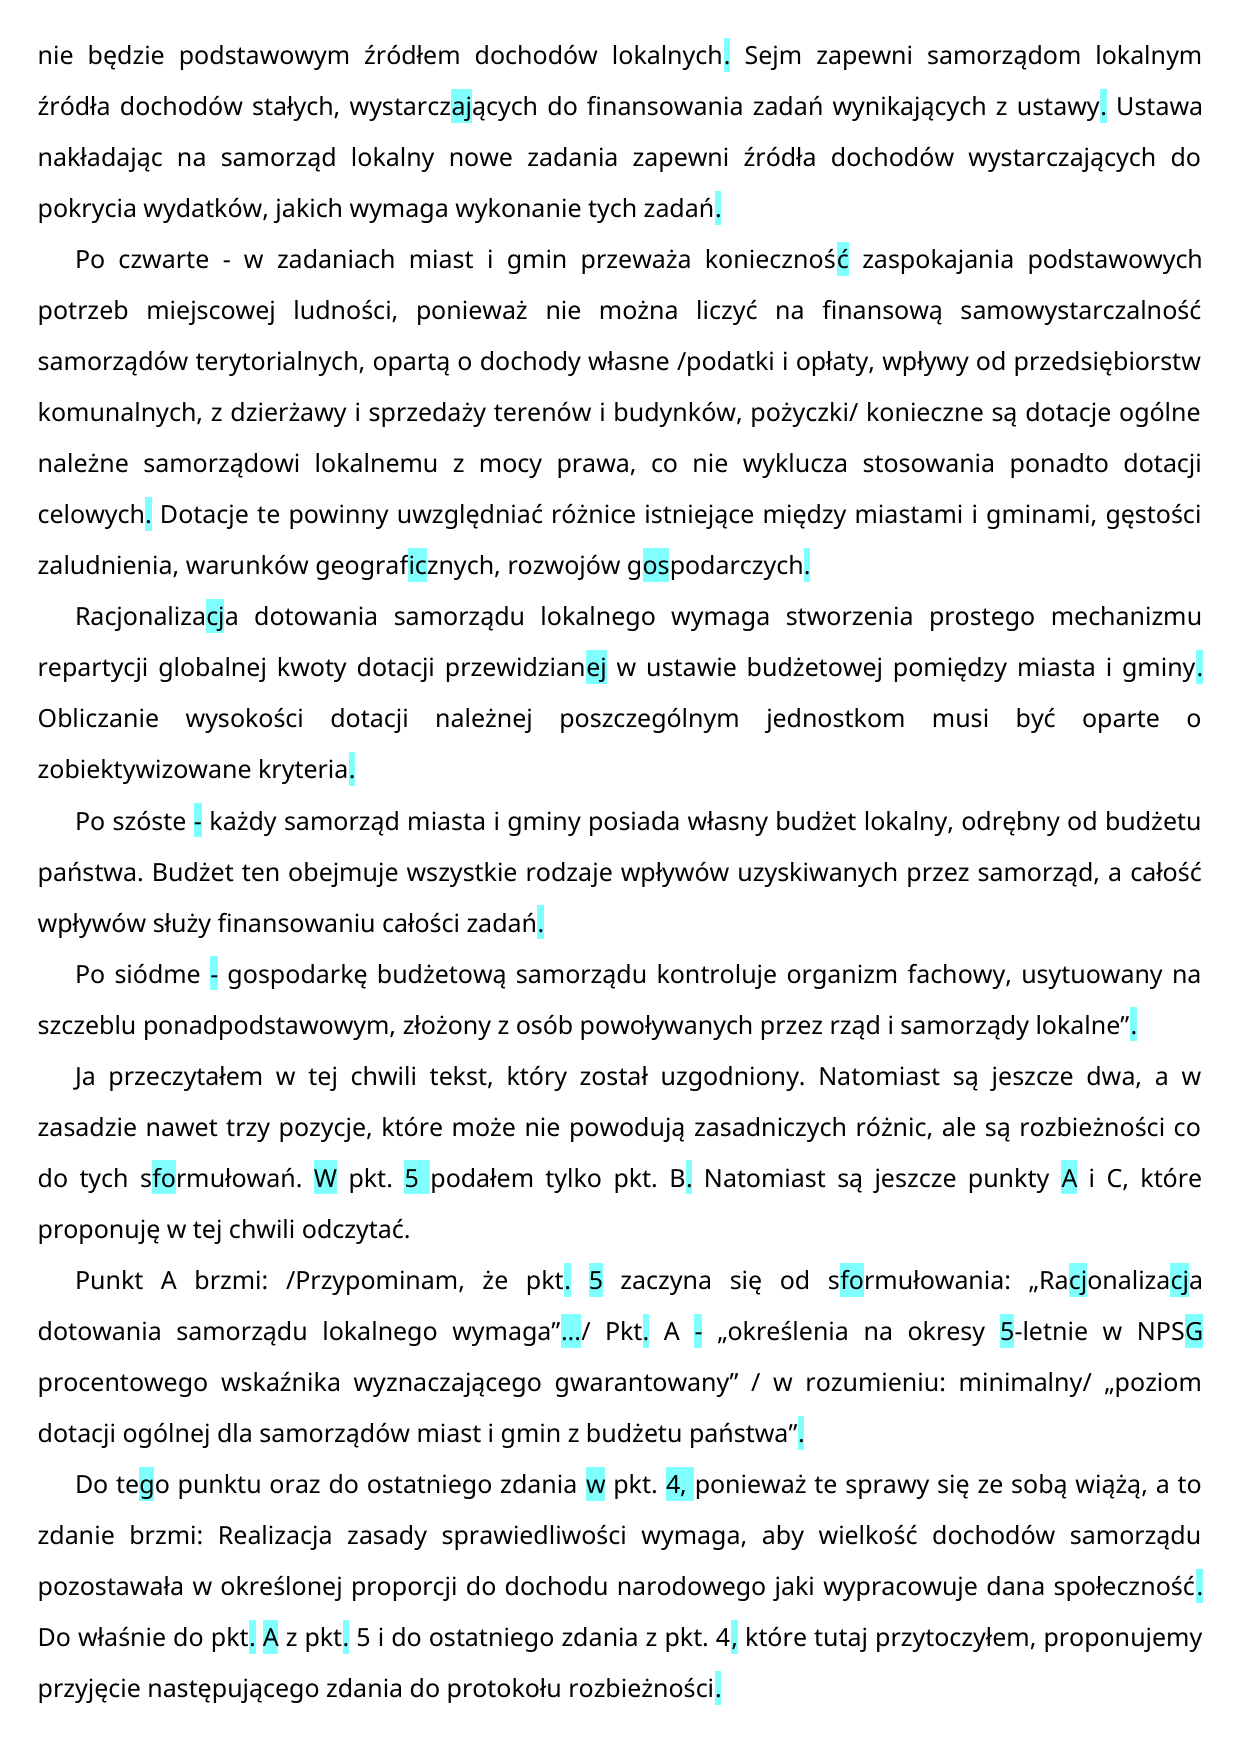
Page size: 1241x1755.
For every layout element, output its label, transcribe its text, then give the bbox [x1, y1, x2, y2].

text Do tego punktu oraz do ostatniego zdania w pkt. 4, ponieważ te sprawy się ze sobą wiążą, a to zdanie brzmi: Realizacja zasady sprawiedliwości wymaga, aby wielkość dochodów samorządu pozostawała w określonej proporcji do dochodu narodowego jaki wypracowuje dana społeczność. Do właśnie do pkt. A z pkt. 5 i do ostatniego zdania z pkt. 4, które tutaj przytoczyłem, proponujemy przyjęcie następującego zdania do protokołu rozbieżności. [37, 1467, 1203, 1705]
text Po czwarte - w zadaniach miast i gmin przeważa konieczność zaspokajania podstawowych potrzeb miejscowej ludności, ponieważ nie można liczyć na finansową samowystarczalność samorządów terytorialnych, opartą o dochody własne /podatki i opłaty, wpływy od przedsiębiorstw komunalnych, z dzierżawy i sprzedaży terenów i budynków, pożyczki/ konieczne są dotacje ogólne należne samorządowi lokalnemu z mocy prawa, co nie wyklucza stosowania ponadto dotacji celowych. Dotacje te powinny uwzględniać różnice istniejące między miastami i gminami, gęstości zaludnienia, warunków geograficznych, rozwojów gospodarczych. [37, 242, 1203, 582]
text Racjonalizacja dotowania samorządu lokalnego wymaga stworzenia prostego mechanizmu repartycji globalnej kwoty dotacji przewidzianej w ustawie budżetowej pomiędzy miasta i gminy. Obliczanie wysokości dotacji należnej poszczególnym jednostkom musi być oparte o zobiektywizowane kryteria. [37, 599, 1203, 786]
text Punkt A brzmi: /Przypominam, że pkt. 5 zaczyna się od sformułowania: „Racjonalizacja dotowania samorządu lokalnego wymaga”.../ Pkt. A - „określenia na okresy 5-letnie w NPSG procentowego wskaźnika wyznaczającego gwarantowany” / w rozumieniu: minimalny/ „poziom dotacji ogólnej dla samorządów miast i gmin z budżetu państwa”. [37, 1262, 1203, 1450]
text nie będzie podstawowym źródłem dochodów lokalnych. Sejm zapewni samorządom lokalnym źródła dochodów stałych, wystarczających do finansowania zadań wynikających z ustawy. Ustawa nakładając na samorząd lokalny nowe zadania zapewni źródła dochodów wystarczających do pokrycia wydatków, jakich wymaga wykonanie tych zadań. [37, 37, 1203, 225]
text Po szóste - każdy samorząd miasta i gminy posiada własny budżet lokalny, odrębny od budżetu państwa. Budżet ten obejmuje wszystkie rodzaje wpływów uzyskiwanych przez samorząd, a całość wpływów służy finansowaniu całości zadań. [37, 803, 1203, 939]
text Po siódme - gospodarkę budżetową samorządu kontroluje organizm fachowy, usytuowany na szczeblu ponadpodstawowym, złożony z osób powoływanych przez rząd i samorządy lokalne”. [37, 956, 1203, 1041]
text Ja przeczytałem w tej chwili tekst, który został uzgodniony. Natomiast są jeszcze dwa, a w zasadzie nawet trzy pozycje, które może nie powodują zasadniczych różnic, ale są rozbieżności co do tych sformułowań. W pkt. 5 podałem tylko pkt. B. Natomiast są jeszcze punkty A i C, które proponuję w tej chwili odczytać. [37, 1058, 1203, 1246]
